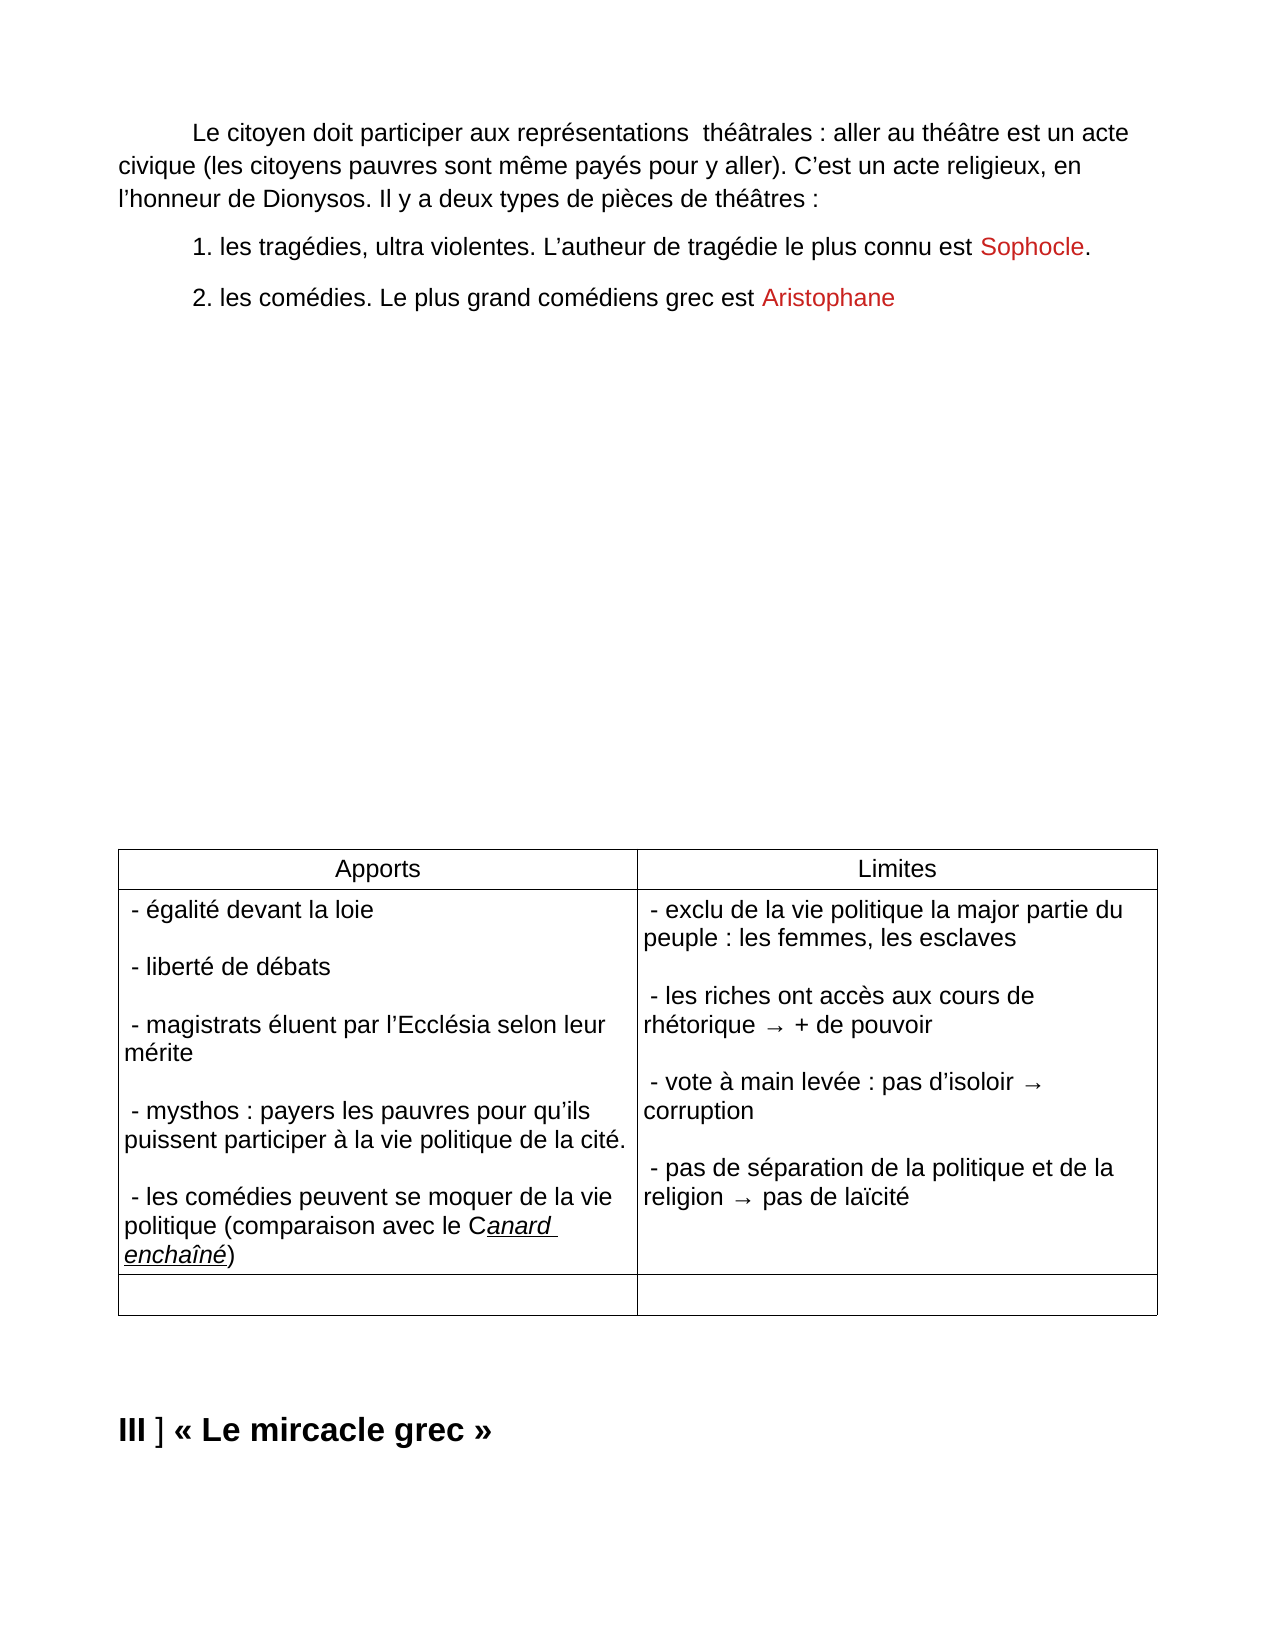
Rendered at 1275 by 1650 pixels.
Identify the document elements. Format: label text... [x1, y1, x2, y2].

table_header Apports [119, 850, 637, 889]
table_cell - égalité devant la loie - liberté de débats - magistrats éluent par l’Ecclésia selon leur mérite - mysthos : payers les pauvres pour qu’ils puissent participer à la vie politique de la cité. - les comédies peuvent se moquer de la vie politique (comparaison avec le Canard enchaîné) [119, 890, 637, 1274]
text Synthèse : Apports et Limites de la démocratie athénienne. [118, 753, 1157, 782]
text 1. les tragédies, ultra violentes. L’autheur de tragédie le plus connu est Sophocle. [118, 232, 1157, 261]
text L’acte religieux le plus important est le sacrifice. L’animal sacrifié doit être d’accord. La viande est partagée. Le banquet est reservé aux citoyens (hécatombe = sacrifice de 100 bêtes). Pour René Girard, l’animal est le bouc-émissaire. La violence qui est projetée sur le mouton. C’est une purge. [118, 559, 1157, 687]
text 2. les comédies. Le plus grand comédiens grec est Aristophane. Il se moque de la politique et des athèniens. [118, 279, 1157, 346]
text III ] « Le mircacle grec » [118, 1410, 1157, 1448]
table_cell [638, 1275, 1157, 1314]
text Le citoyen a des evoirs religieux : Il n’y a pas de séparation entre religion et politique. Ex : toutes les scéances de l’Ecclésia commencent par un sacrifice et une prière ; ne pas respecter les dieux est condamnable de la peine de mort. C’est une religion civique.Le citoyen doit participer aux grandes fêtes religieuses. Ex : les Panaténées. [118, 412, 1157, 540]
text Le citoyen doit participer aux représentations théâtrales : aller au théâtre est un acte civique (les citoyens pauvres sont même payés pour y aller). C’est un acte religieux, en l’honneur de Dionysos. Il y a deux types de pièces de théâtres : [118, 118, 1157, 213]
table_cell [119, 1275, 637, 1314]
table_header Limites [638, 850, 1157, 889]
table_cell - exclu de la vie politique la major partie du peuple : les femmes, les esclaves - les riches ont accès aux cours de rhétorique → + de pouvoir - vote à main levée : pas d’isoloir → corruption - pas de séparation de la politique et de la religion → pas de laïcité [638, 890, 1157, 1274]
